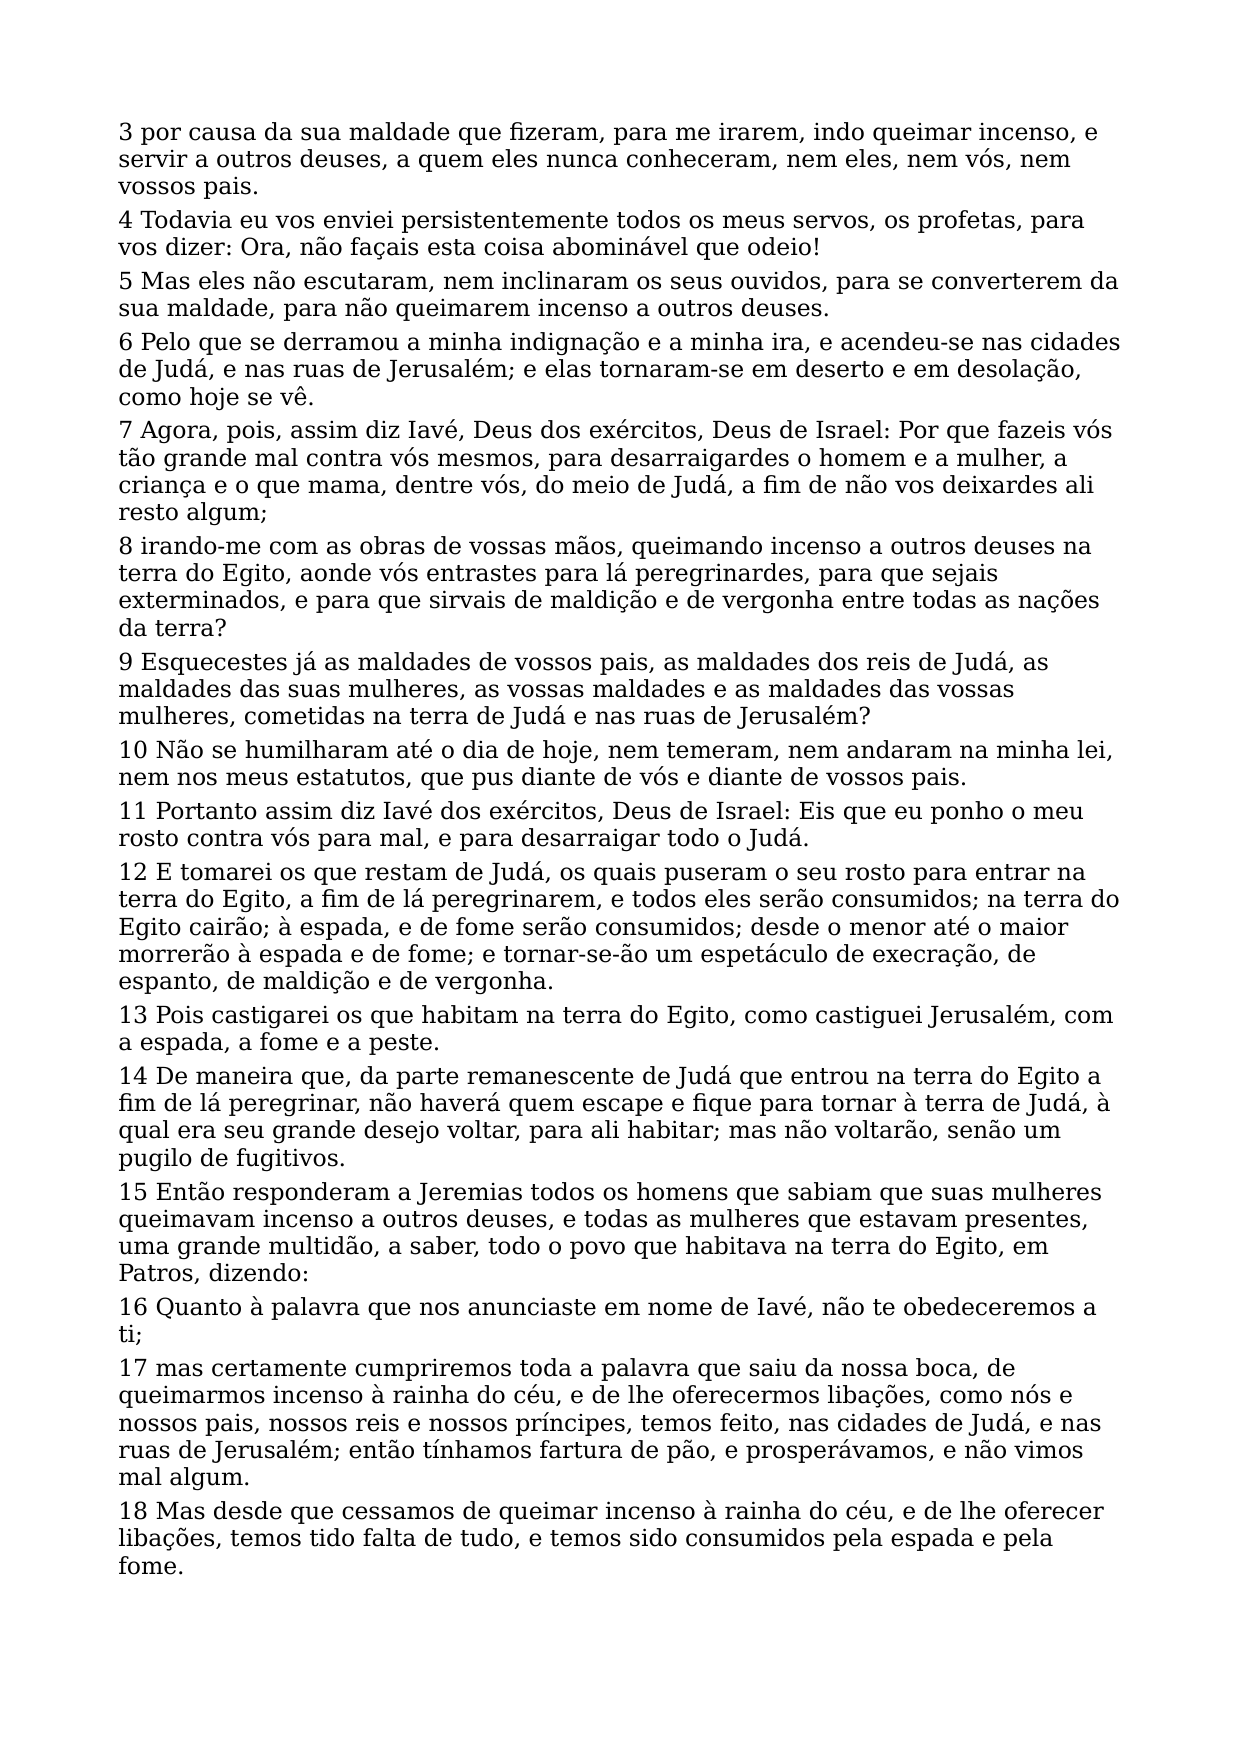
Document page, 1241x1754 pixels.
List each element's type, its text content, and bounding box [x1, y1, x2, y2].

text 17 mas certamente cumpriremos toda a palavra que saiu da nossa boca, de queimarmos incenso à rainha do céu, e de lhe oferecermos libações, como nós e nossos pais, nossos reis e nossos príncipes, temos feito, nas cidades de Judá, e nas ruas de Jerusalém; então tínhamos fartura de pão, e prosperávamos, e não vimos mal algum. [118, 1355, 1122, 1491]
text 10 Não se humilharam até o dia de hoje, nem temeram, nem andaram na minha lei, nem nos meus estatutos, que pus diante de vós e diante de vossos pais. [118, 736, 1122, 791]
text 7 Agora, pois, assim diz Iavé, Deus dos exércitos, Deus de Israel: Por que fazeis vós tão grande mal contra vós mesmos, para desarraigardes o homem e a mulher, a criança e o que mama, dentre vós, do meio de Judá, a fim de não vos deixardes ali resto algum; [118, 417, 1122, 526]
text 11 Portanto assim diz Iavé dos exércitos, Deus de Israel: Eis que eu ponho o meu rosto contra vós para mal, e para desarraigar todo o Judá. [118, 797, 1122, 852]
text 8 irando-me com as obras de vossas mãos, queimando incenso a outros deuses na terra do Egito, aonde vós entrastes para lá peregrinardes, para que sejais exterminados, e para que sirvais de maldição e de vergonha entre todas as nações da terra? [118, 532, 1122, 642]
text 13 Pois castigarei os que habitam na terra do Egito, como castiguei Jerusalém, com a espada, a fome e a peste. [118, 1001, 1122, 1056]
text 3 por causa da sua maldade que fizeram, para me irarem, indo queimar incenso, e servir a outros deuses, a quem eles nunca conheceram, nem eles, nem vós, nem vossos pais. [118, 118, 1122, 200]
text 18 Mas desde que cessamos de queimar incenso à rainha do céu, e de lhe oferecer libações, temos tido falta de tudo, e temos sido consumidos pela espada e pela fome. [118, 1498, 1122, 1579]
text 16 Quanto à palavra que nos anunciaste em nome de Iavé, não te obedeceremos a ti; [118, 1294, 1122, 1348]
text 6 Pelo que se derramou a minha indignação e a minha ira, e acendeu-se nas cidades de Judá, e nas ruas de Jerusalém; e elas tornaram-se em deserto e em desolação, como hoje se vê. [118, 328, 1122, 410]
text 4 Todavia eu vos enviei persistentemente todos os meus servos, os profetas, para vos dizer: Ora, não façais esta coisa abominável que odeio! [118, 206, 1122, 261]
text 15 Então responderam a Jeremias todos os homens que sabiam que suas mulheres queimavam incenso a outros deuses, e todas as mulheres que estavam presentes, uma grande multidão, a saber, todo o povo que habitava na terra do Egito, em Patros, dizendo: [118, 1178, 1122, 1287]
text 5 Mas eles não escutaram, nem inclinaram os seus ouvidos, para se converterem da sua maldade, para não queimarem incenso a outros deuses. [118, 267, 1122, 322]
text 12 E tomarei os que restam de Judá, os quais puseram o seu rosto para entrar na terra do Egito, a fim de lá peregrinarem, e todos eles serão consumidos; na terra do Egito cairão; à espada, e de fome serão consumidos; desde o menor até o maior morrerão à espada e de fome; e tornar-se-ão um espetáculo de execração, de espanto, de maldição e de vergonha. [118, 858, 1122, 995]
text 9 Esquecestes já as maldades de vossos pais, as maldades dos reis de Judá, as maldades das suas mulheres, as vossas maldades e as maldades das vossas mulheres, cometidas na terra de Judá e nas ruas de Jerusalém? [118, 648, 1122, 730]
text 14 De maneira que, da parte remanescente de Judá que entrou na terra do Egito a fim de lá peregrinar, não haverá quem escape e fique para tornar à terra de Judá, à qual era seu grande desejo voltar, para ali habitar; mas não voltarão, senão um pugilo de fugitivos. [118, 1062, 1122, 1172]
